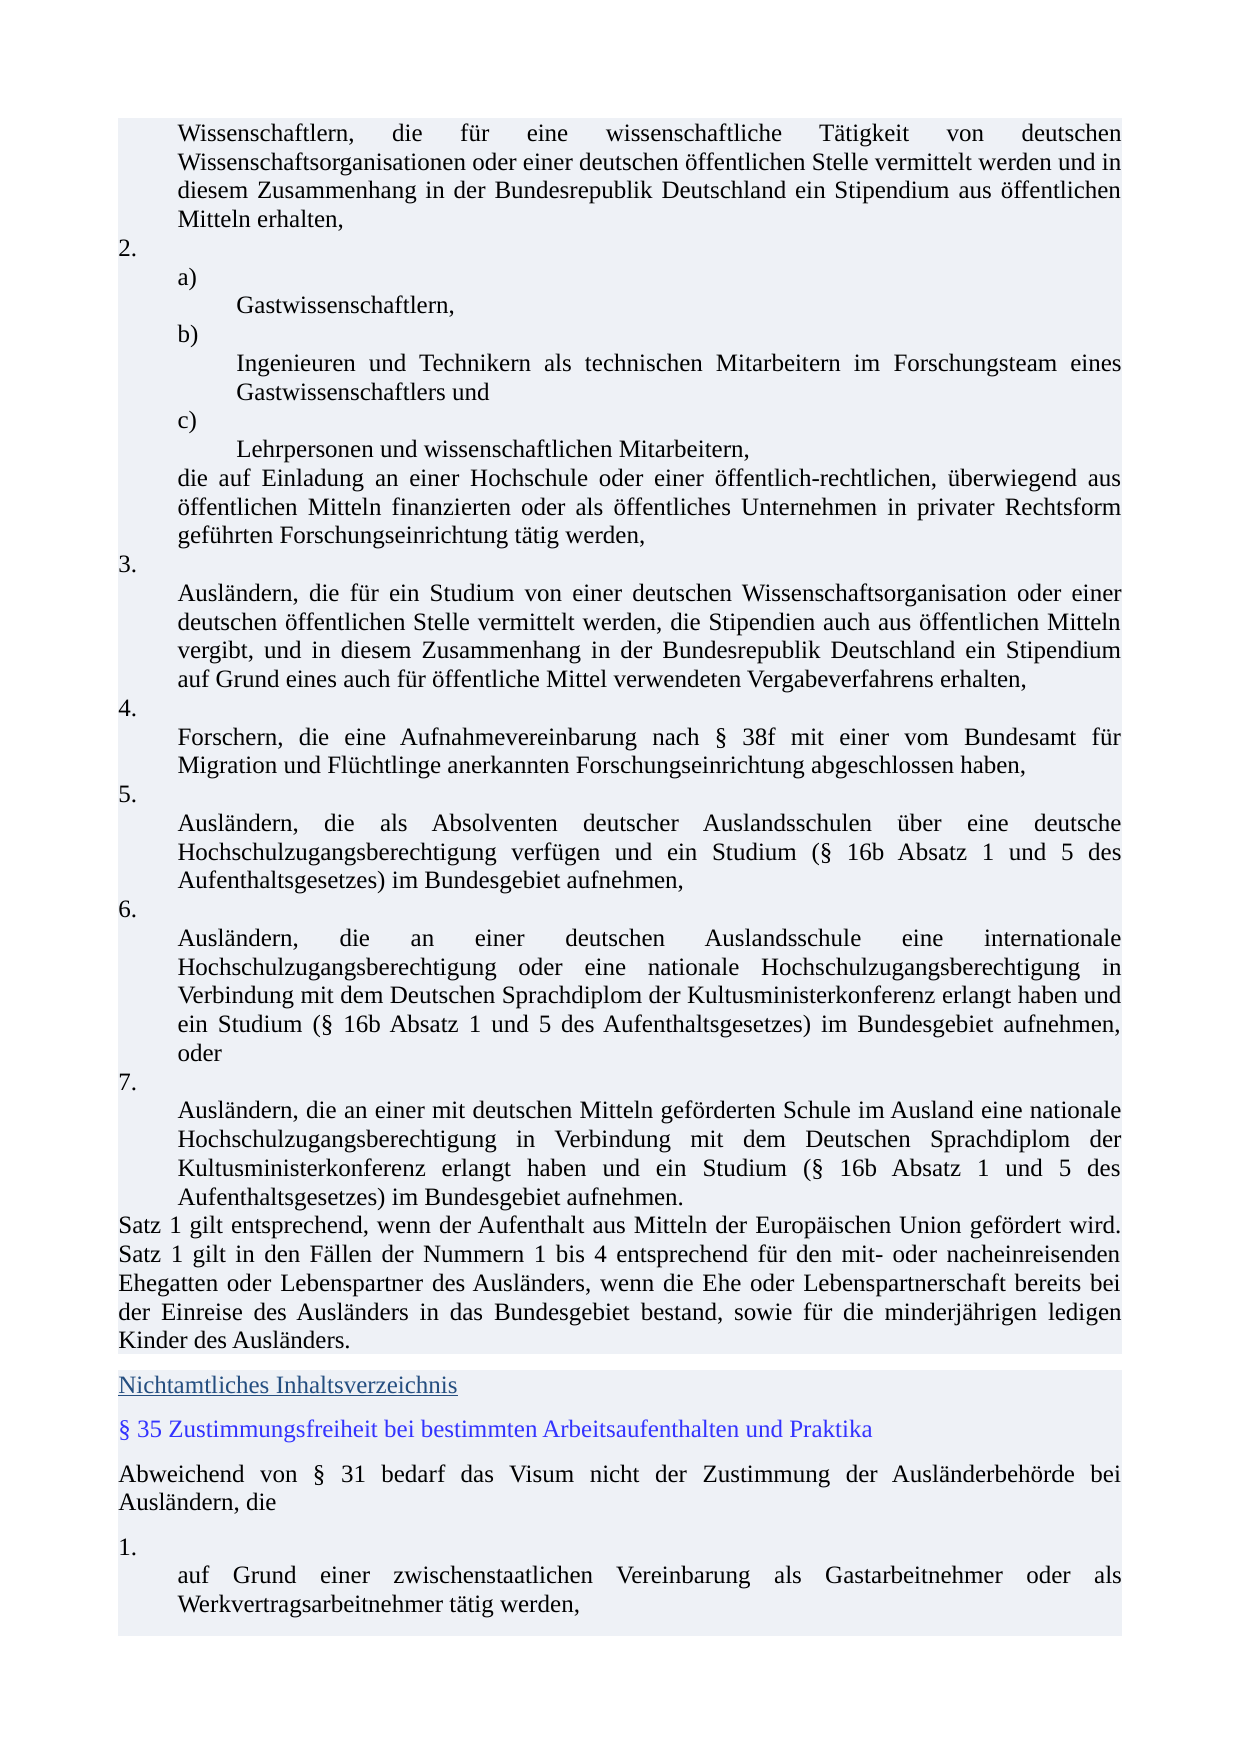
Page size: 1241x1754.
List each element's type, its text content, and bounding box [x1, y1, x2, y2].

text Satz 1 gilt entsprechend, wenn der Aufenthalt aus Mitteln der Europäischen Union gefördert wird. Satz 1 gilt in den Fällen der Nummern 1 bis 4 entsprechend für den mit- oder nacheinreisenden Ehegatten oder Lebenspartner des Ausländers, wenn die Ehe oder Lebenspartnerschaft bereits bei der Einreise des Ausländers in das Bundesgebiet bestand, sowie für die minderjährigen ledigen Kinder des Ausländers. [118, 1211, 1122, 1354]
list Wissenschaftlern, die für eine wissenschaftliche Tätigkeit von deutschen Wissenschaftsorganisationen oder einer deutschen öffentlichen Stelle vermittelt werden und in diesem Zusammenhang in der Bundesrepublik Deutschland ein Stipendium aus öffentlichen Mitteln erhalten, [177, 118, 1122, 233]
list Ingenieuren und Technikern als technischen Mitarbeitern im Forschungsteam eines Gastwissenschaftlers und [236, 348, 1122, 406]
list Ausländern, die an einer deutschen Auslandsschule eine internationale Hochschulzugangsberechtigung oder eine nationale Hochschulzugangsberechtigung in Verbindung mit dem Deutschen Sprachdiplom der Kultusministerkonferenz erlangt haben und ein Studium (§ 16b Absatz 1 und 5 des Aufenthaltsgesetzes) im Bundesgebiet aufnehmen, oder [177, 923, 1122, 1067]
subtitle 3. [118, 549, 1122, 578]
subtitle 5. [118, 779, 1122, 808]
list auf Grund einer zwischenstaatlichen Vereinbarung als Gastarbeitnehmer oder als Werkvertragsarbeitnehmer tätig werden, [177, 1561, 1122, 1618]
list Ausländern, die für ein Studium von einer deutschen Wissenschaftsorganisation oder einer deutschen öffentlichen Stelle vermittelt werden, die Stipendien auch aus öffentlichen Mitteln vergibt, und in diesem Zusammenhang in der Bundesrepublik Deutschland ein Stipendium auf Grund eines auch für öffentliche Mittel verwendeten Vergabeverfahrens erhalten, [177, 578, 1122, 693]
list Gastwissenschaftlern, [236, 291, 1122, 319]
text Abweichend von § 31 bedarf das Visum nicht der Zustimmung der Ausländerbehörde bei Ausländern, die [118, 1459, 1122, 1516]
list die auf Einladung an einer Hochschule oder einer öffentlich-rechtlichen, überwiegend aus öffentlichen Mitteln finanzierten oder als öffentliches Unternehmen in privater Rechtsform geführten Forschungseinrichtung tätig werden, [177, 463, 1122, 549]
text Nichtamtliches Inhaltsverzeichnis [118, 1370, 1122, 1399]
subtitle c) [177, 406, 1122, 434]
list Forschern, die eine Aufnahmevereinbarung nach § 38f mit einer vom Bundesamt für Migration und Flüchtlinge anerkannten Forschungseinrichtung abgeschlossen haben, [177, 722, 1122, 779]
subtitle a) [177, 262, 1122, 291]
list Ausländern, die als Absolventen deutscher Auslandsschulen über eine deutsche Hochschulzugangsberechtigung verfügen und ein Studium (§ 16b Absatz 1 und 5 des Aufenthaltsgesetzes) im Bundesgebiet aufnehmen, [177, 808, 1122, 894]
list Lehrpersonen und wissenschaftlichen Mitarbeitern, [236, 434, 1122, 463]
subtitle 1. [118, 1532, 1122, 1561]
subtitle 4. [118, 693, 1122, 722]
subtitle § 35 Zustimmungsfreiheit bei bestimmten Arbeitsaufenthalten und Praktika [118, 1414, 1122, 1443]
subtitle 2. [118, 233, 1122, 262]
list Ausländern, die an einer mit deutschen Mitteln geförderten Schule im Ausland eine nationale Hochschulzugangsberechtigung in Verbindung mit dem Deutschen Sprachdiplom der Kultusministerkonferenz erlangt haben und ein Studium (§ 16b Absatz 1 und 5 des Aufenthaltsgesetzes) im Bundesgebiet aufnehmen. [177, 1096, 1122, 1211]
subtitle b) [177, 319, 1122, 348]
subtitle 7. [118, 1067, 1122, 1096]
subtitle 6. [118, 894, 1122, 923]
